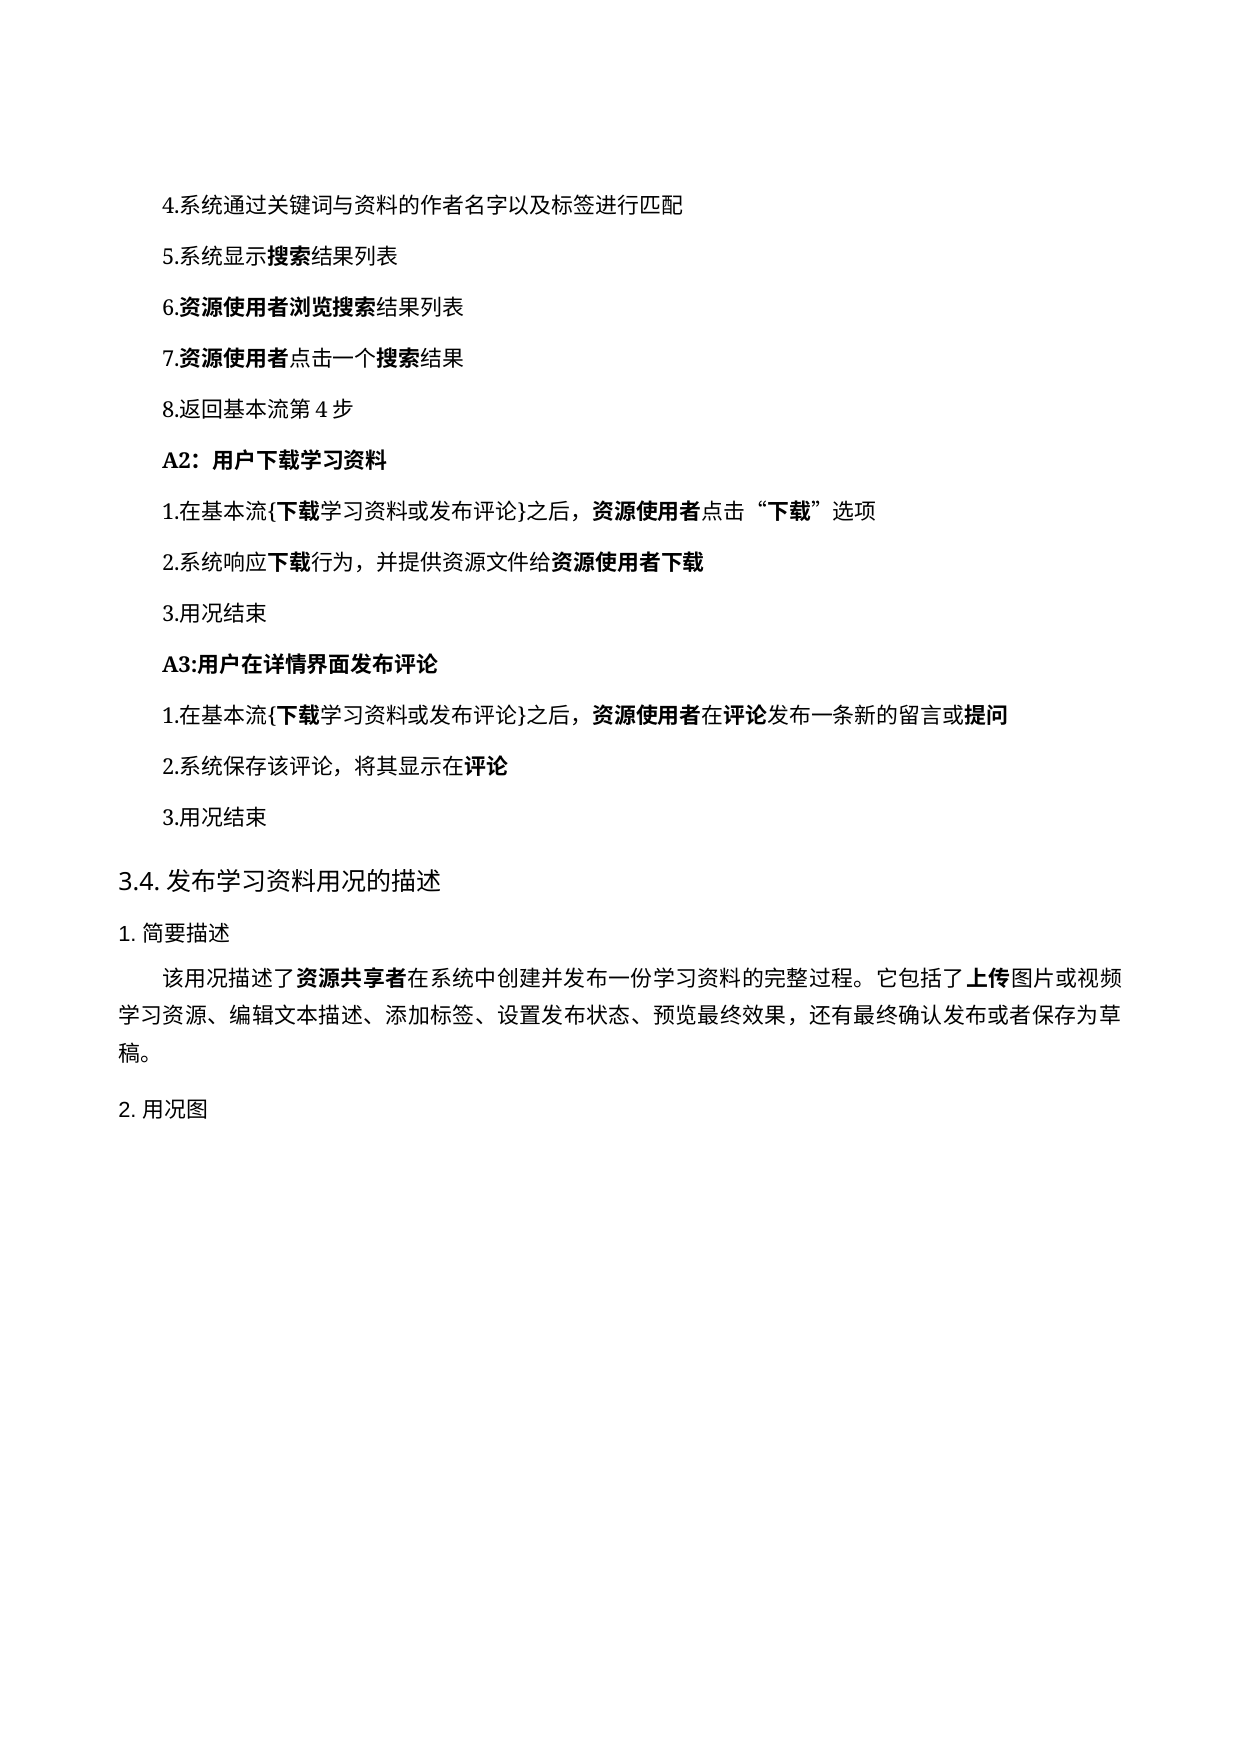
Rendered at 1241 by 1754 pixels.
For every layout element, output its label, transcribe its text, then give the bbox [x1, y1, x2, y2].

text 2.系统保存该评论，将其显示在评论 [118, 749, 1122, 781]
text 3.用况结束 [118, 800, 1122, 832]
text 1.在基本流{下载学习资料或发布评论}之后，资源使用者点击“下载”选项 [118, 494, 1122, 526]
subtitle 用况图 [118, 1092, 1122, 1124]
text 7.资源使用者点击一个搜索结果 [118, 341, 1122, 372]
text A2：用户下载学习资料 [118, 443, 1122, 474]
text 3.用况结束 [118, 596, 1122, 628]
text A3:用户在详情界面发布评论 [118, 647, 1122, 679]
text 1.在基本流{下载学习资料或发布评论}之后，资源使用者在评论发布一条新的留言或提问 [118, 698, 1122, 730]
subtitle 发布学习资料用况的描述 [118, 861, 1122, 897]
text 该用况描述了资源共享者在系统中创建并发布一份学习资料的完整过程。它包括了上传图片或视频学习资源、编辑文本描述、添加标签、设置发布状态、预览最终效果，还有最终确认发布或者保存为草稿。 [118, 961, 1122, 1068]
text 6.资源使用者浏览搜索结果列表 [118, 290, 1122, 321]
text 5.系统显示搜索结果列表 [118, 239, 1122, 270]
text 4.系统通过关键词与资料的作者名字以及标签进行匹配 [118, 188, 1122, 219]
text 8.返回基本流第4步 [118, 392, 1122, 423]
text 2.系统响应下载行为，并提供资源文件给资源使用者下载 [118, 545, 1122, 577]
subtitle 简要描述 [118, 916, 1122, 948]
